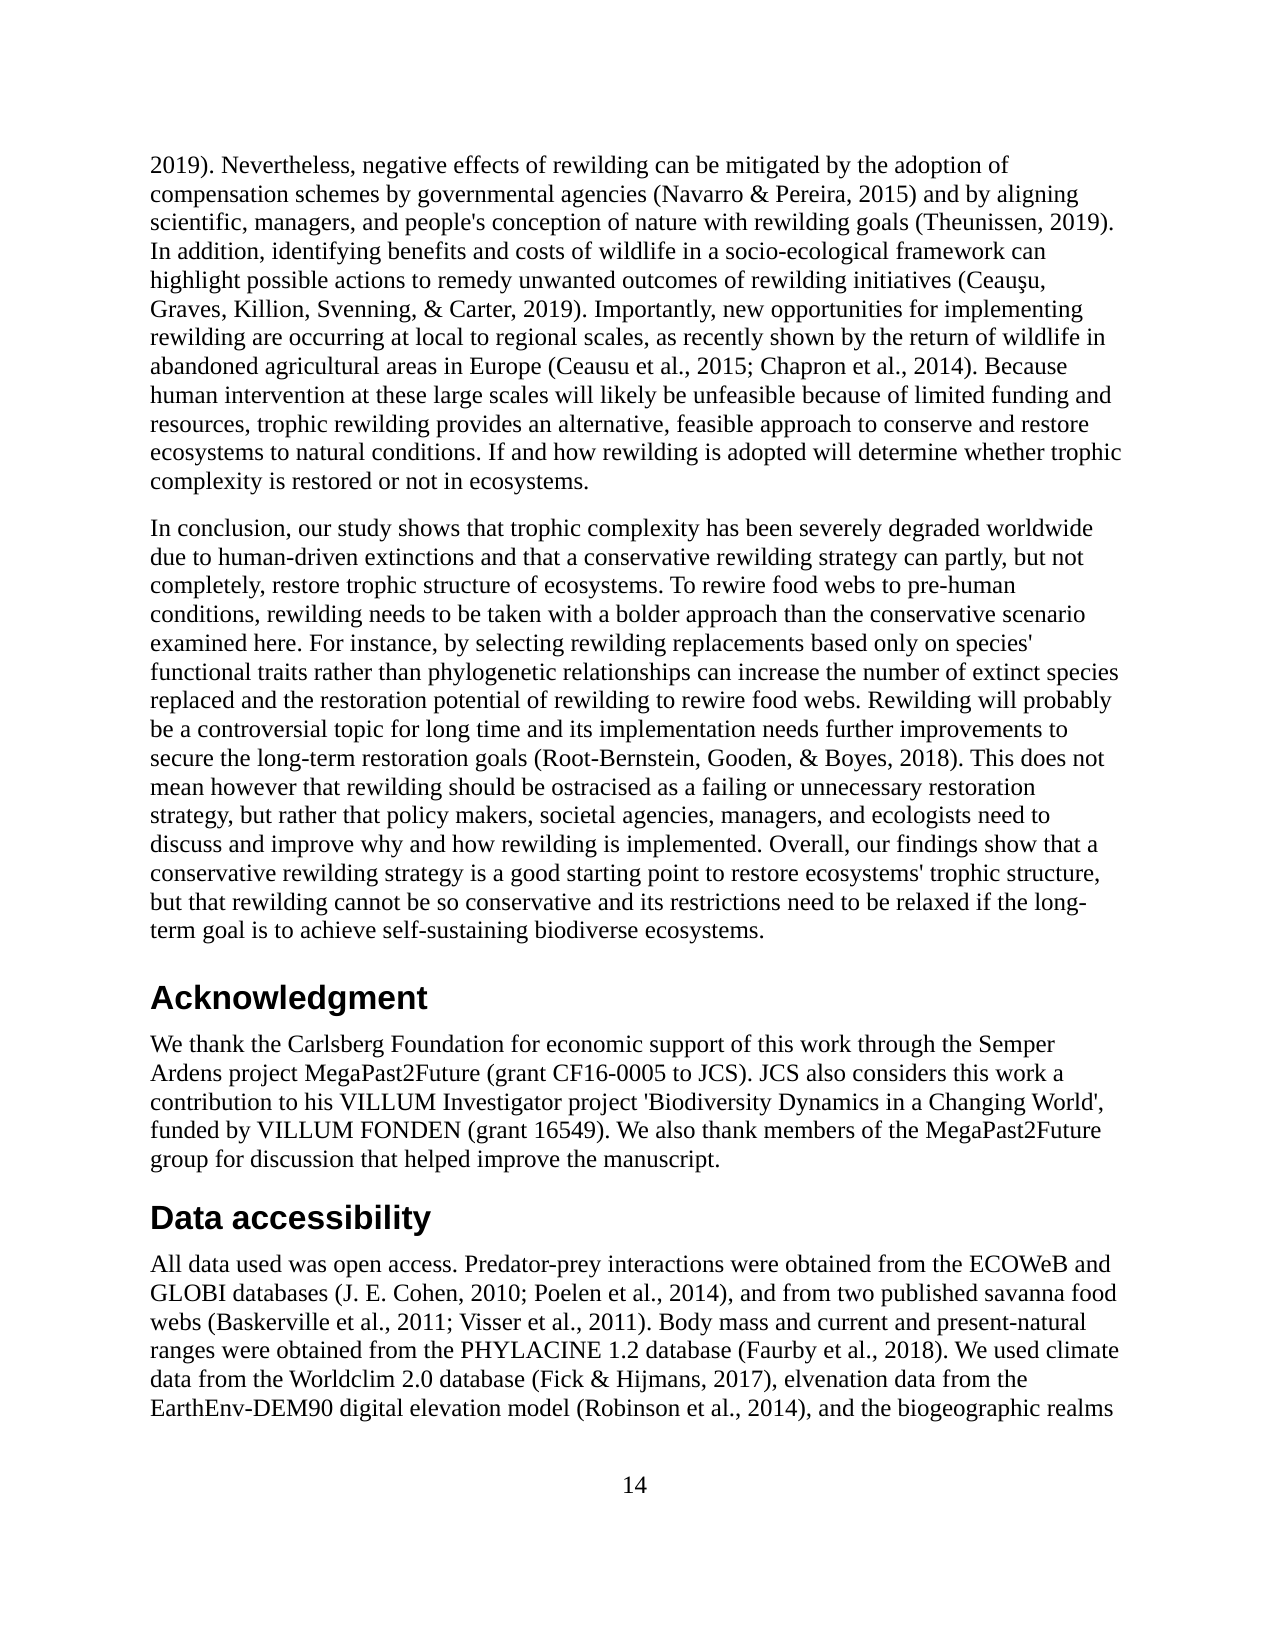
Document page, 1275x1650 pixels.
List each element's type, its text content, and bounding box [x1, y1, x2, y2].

subtitle Data accessibility [150, 1198, 1125, 1237]
text We thank the Carlsberg Foundation for economic support of this work through the Semper Ardens project MegaPast2Future (grant CF16-0005 to JCS). JCS also considers this work a contribution to his VILLUM Investigator project 'Biodiversity Dynamics in a Changing World', funded by VILLUM FONDEN (grant 16549). We also thank members of the MegaPast2Future group for discussion that helped improve the manuscript. [150, 1029, 1125, 1173]
subtitle Acknowledgment [150, 978, 1125, 1017]
text All data used was open access. Predator-prey interactions were obtained from the ECOWeB and GLOBI databases (J. E. Cohen, 2010; Poelen et al., 2014), and from two published savanna food webs (Baskerville et al., 2011; Visser et al., 2011). Body mass and current and present-natural ranges were obtained from the PHYLACINE 1.2 database (Faurby et al., 2018). We used climate data from the Worldclim 2.0 database (Fick & Hijmans, 2017), elvenation data from the EarthEnv-DEM90 digital elevation model (Robinson et al., 2014), and the biogeographic realms [150, 1249, 1125, 1422]
text 2019). Nevertheless, negative effects of rewilding can be mitigated by the adoption of compensation schemes by governmental agencies (Navarro & Pereira, 2015) and by aligning scientific, managers, and people's conception of nature with rewilding goals (Theunissen, 2019). In addition, identifying benefits and costs of wildlife in a socio-ecological framework can highlight possible actions to remedy unwanted outcomes of rewilding initiatives (Ceauşu, Graves, Killion, Svenning, & Carter, 2019). Importantly, new opportunities for implementing rewilding are occurring at local to regional scales, as recently shown by the return of wildlife in abandoned agricultural areas in Europe (Ceausu et al., 2015; Chapron et al., 2014). Because human intervention at these large scales will likely be unfeasible because of limited funding and resources, trophic rewilding provides an alternative, feasible approach to conserve and restore ecosystems to natural conditions. If and how rewilding is adopted will determine whether trophic complexity is restored or not in ecosystems. [150, 150, 1125, 495]
text In conclusion, our study shows that trophic complexity has been severely degraded worldwide due to human-driven extinctions and that a conservative rewilding strategy can partly, but not completely, restore trophic structure of ecosystems. To rewire food webs to pre-human conditions, rewilding needs to be taken with a bolder approach than the conservative scenario examined here. For instance, by selecting rewilding replacements based only on species' functional traits rather than phylogenetic relationships can increase the number of extinct species replaced and the restoration potential of rewilding to rewire food webs. Rewilding will probably be a controversial topic for long time and its implementation needs further improvements to secure the long-term restoration goals (Root-Bernstein, Gooden, & Boyes, 2018). This does not mean however that rewilding should be ostracised as a failing or unnecessary restoration strategy, but rather that policy makers, societal agencies, managers, and ecologists need to discuss and improve why and how rewilding is implemented. Overall, our findings show that a conservative rewilding strategy is a good starting point to restore ecosystems' trophic structure, but that rewilding cannot be so conservative and its restrictions need to be relaxed if the long-term goal is to achieve self-sustaining biodiverse ecosystems. [150, 513, 1125, 944]
